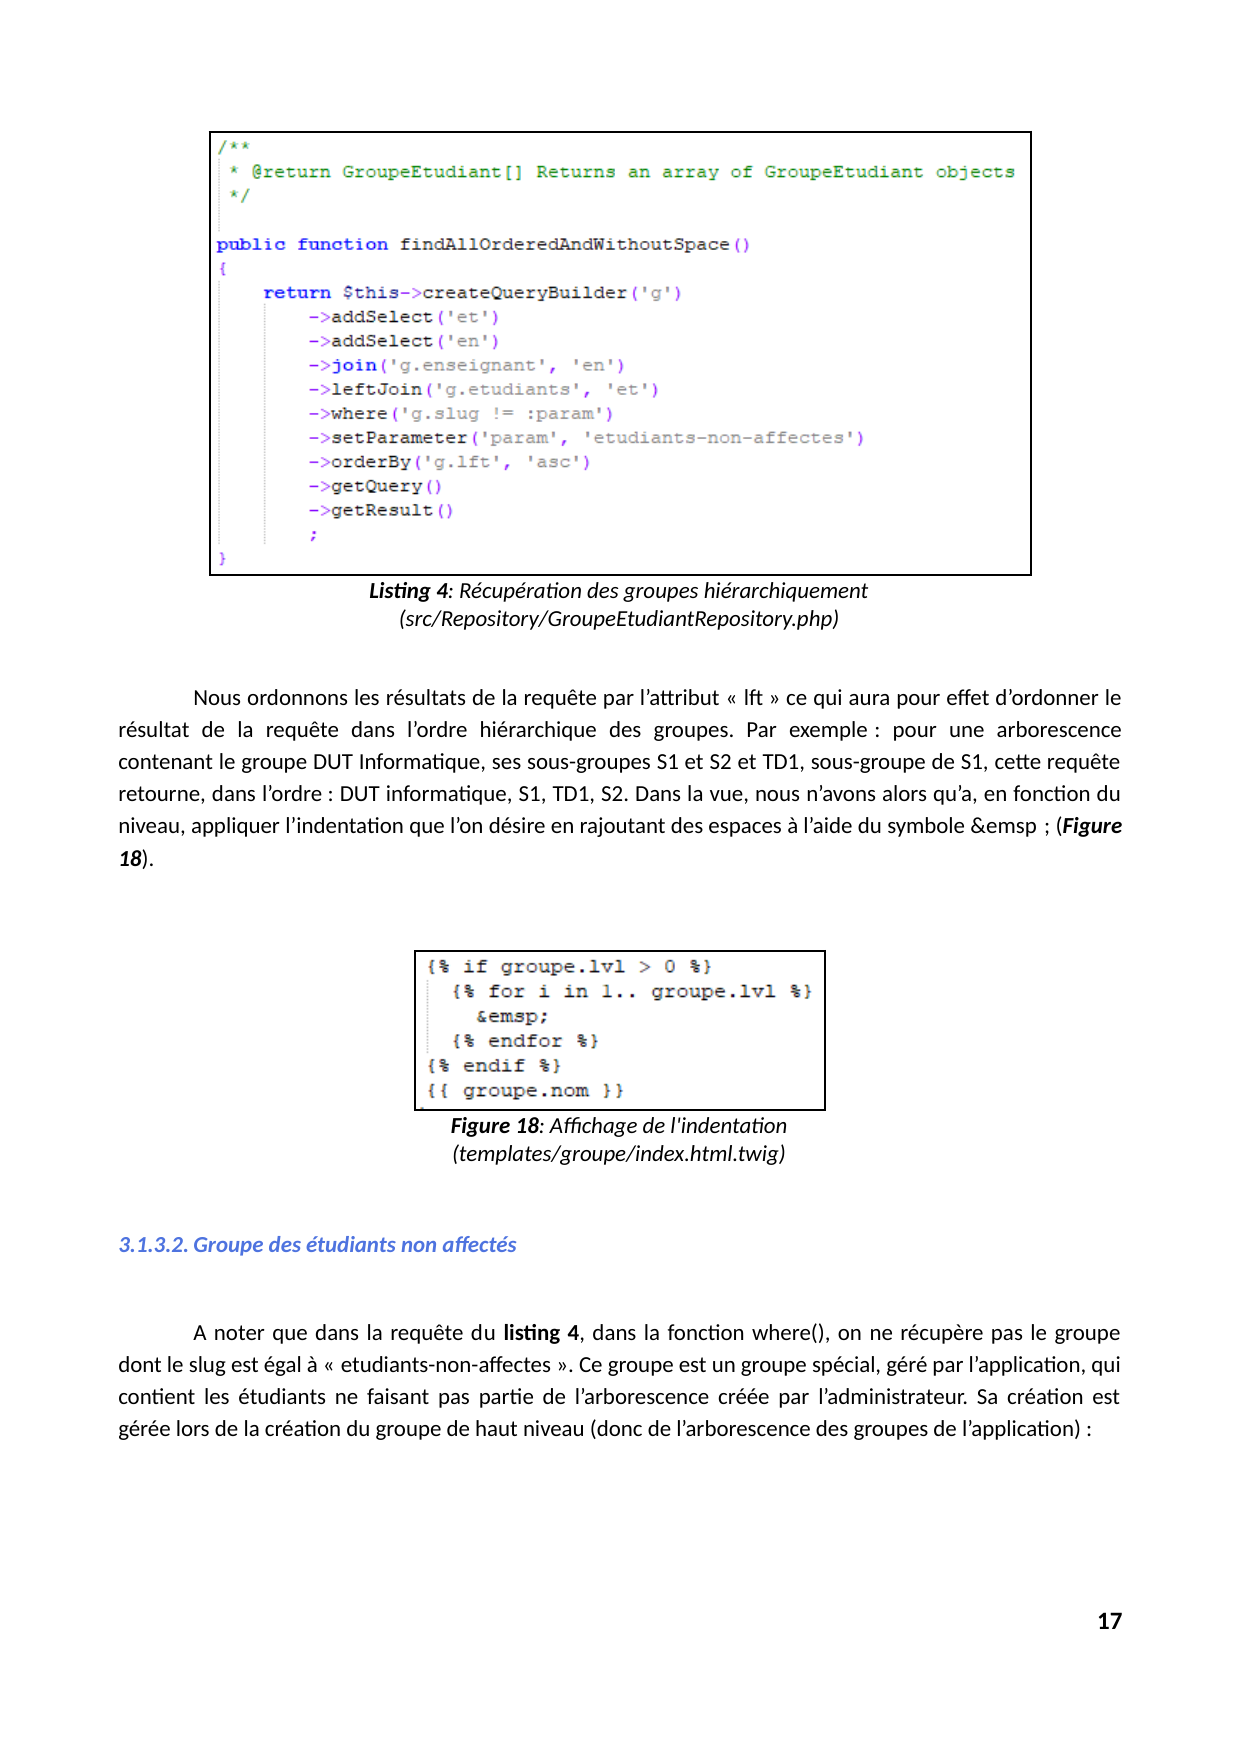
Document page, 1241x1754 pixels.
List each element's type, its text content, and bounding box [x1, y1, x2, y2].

picture [416, 952, 824, 1109]
text A noter que dans la requête du listing 4, dans la fonction where(), on ne récupère pas le groupe dont le slug est égal à « etudiants-non-affectes ». Ce groupe est un groupe spécial, géré par l’application, qui contient les étudiants ne faisant pas partie de l’arborescence créée par l’administrateur. Sa création est gérée lors de la création du groupe de haut niveau (donc de l’arborescence des groupes de l’application) : [118, 1318, 1122, 1442]
list Listing 4: Récupération des groupes hiérarchiquement (src/Repository/GroupeEtudiantRepository.php) [208, 132, 1032, 632]
text Nous ordonnons les résultats de la requête par l’attribut « lft » ce qui aura pour effet d’ordonner le résultat de la requête dans l’ordre hiérarchique des groupes. Par exemple : pour une arborescence contenant le groupe DUT Informatique, ses sous-groupes S1 et S2 et TD1, sous-groupe de S1, cette requête retourne, dans l’ordre : DUT informatique, S1, TD1, S2. Dans la vue, nous n’avons alors qu’a, en fonction du niveau, appliquer l’indentation que l’on désire en rajoutant des espaces à l’aide du symbole &emsp ; (Figure 18). [118, 683, 1122, 872]
text Figure 18: Affichage de l'indentation (templates/groupe/index.html.twig) [414, 1111, 826, 1167]
subtitle Groupe des étudiants non affectés [118, 1231, 1122, 1259]
picture [211, 133, 1030, 574]
